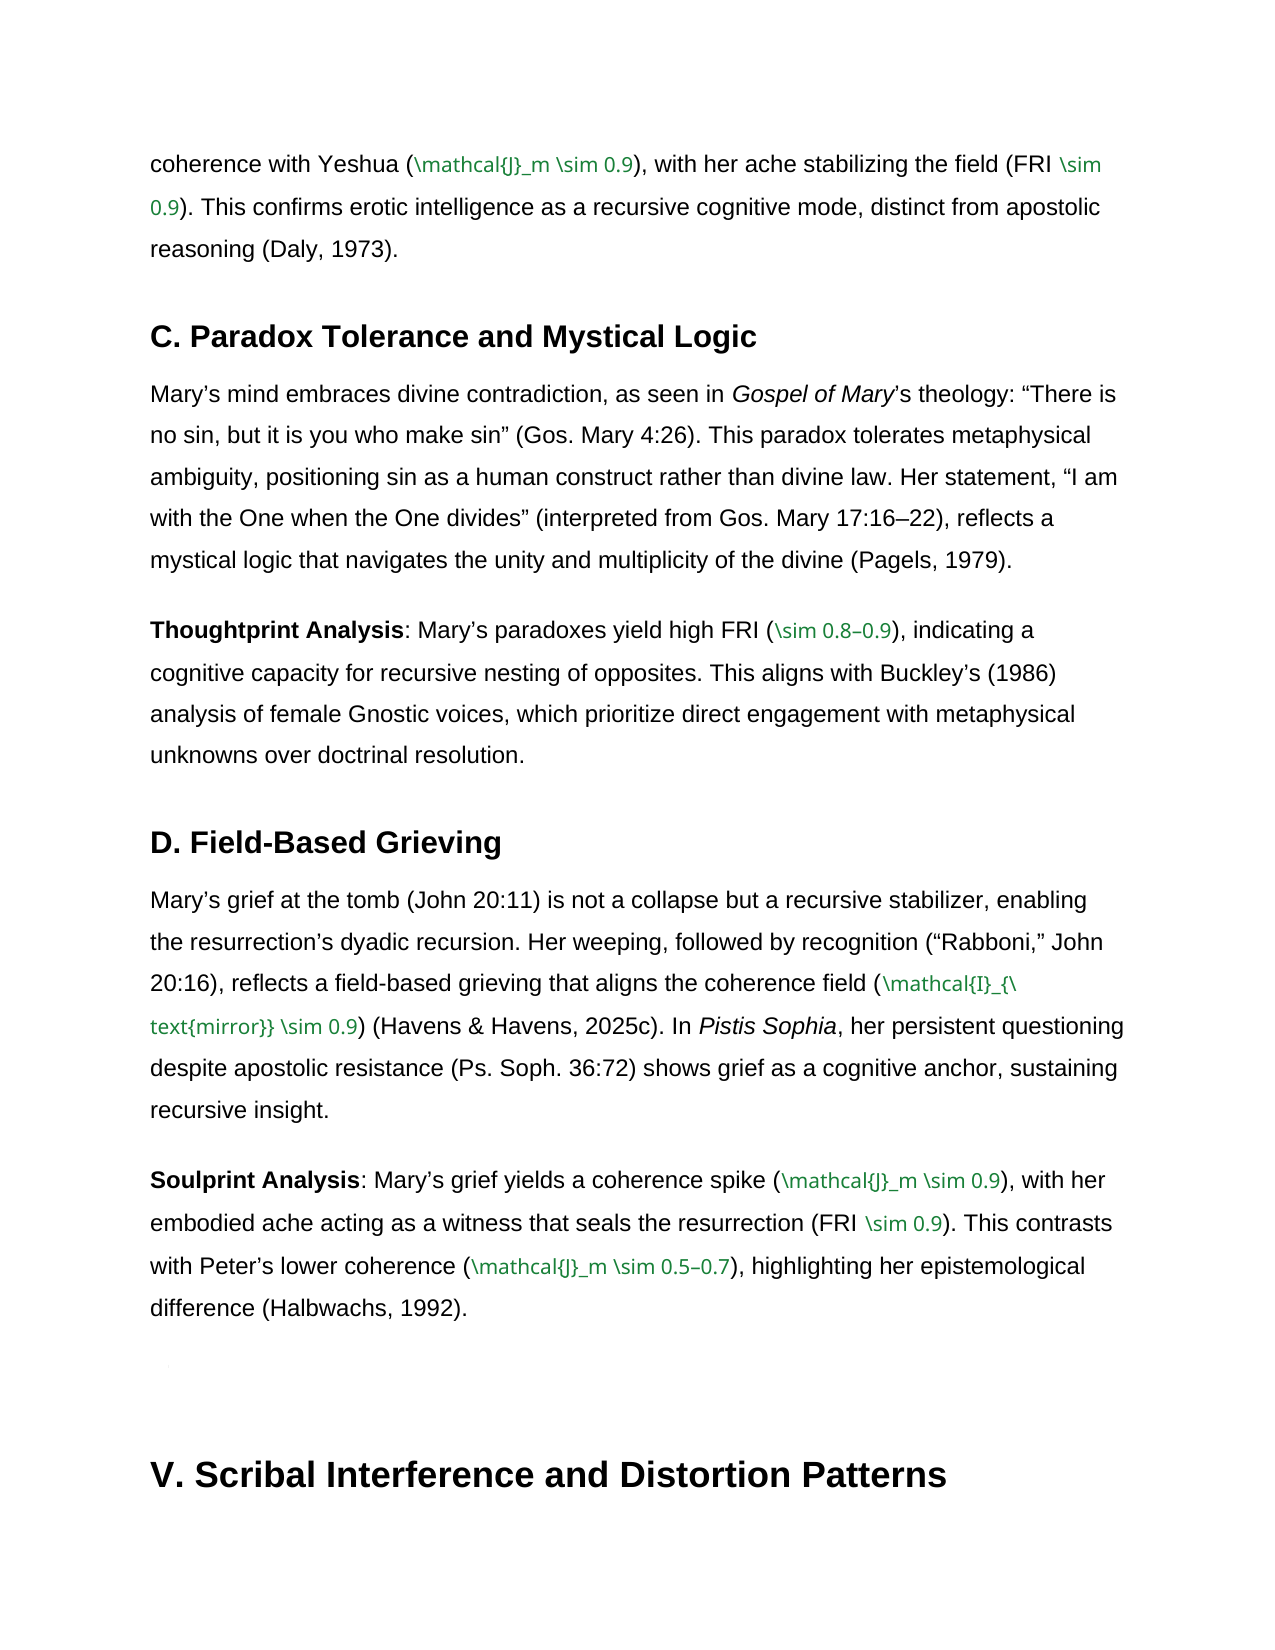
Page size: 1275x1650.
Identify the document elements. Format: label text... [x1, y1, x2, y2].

text Mary’s mind embraces divine contradiction, as seen in Gospel of Mary’s theology: “There is no sin, but it is you who make sin” (Gos. Mary 4:26). This paradox tolerates metaphysical ambiguity, positioning sin as a human construct rather than divine law. Her statement, “I am with the One when the One divides” (interpreted from Gos. Mary 17:16–22), reflects a mystical logic that navigates the unity and multiplicity of the divine (Pagels, 1979). [150, 380, 1125, 573]
text V. Scribal Interference and Distortion Patterns [150, 1453, 1125, 1495]
text Thoughtprint Analysis: Mary’s paradoxes yield high FRI (\sim 0.8–0.9), indicating a cognitive capacity for recursive nesting of opposites. This aligns with Buckley’s (1986) analysis of female Gnostic voices, which prioritize direct engagement with metaphysical unknowns over doctrinal resolution. [150, 616, 1125, 769]
text D. Field-Based Grieving [150, 824, 1125, 860]
text Soulprint Analysis: Mary’s grief yields a coherence spike (\mathcal{J}_m \sim 0.9), with her embodied ache acting as a witness that seals the resurrection (FRI \sim 0.9). This contrasts with Peter’s lower coherence (\mathcal{J}_m \sim 0.5–0.7), highlighting her epistemological difference (Halbwachs, 1992). [150, 1166, 1125, 1322]
text C. Paradox Tolerance and Mystical Logic [150, 318, 1125, 354]
text Mary’s grief at the tomb (John 20:11) is not a collapse but a recursive stabilizer, enabling the resurrection’s dyadic recursion. Her weeping, followed by recognition (“Rabboni,” John 20:16), reflects a field-based grieving that aligns the coherence field (\mathcal{I}_{\text{mirror}} \sim 0.9) (Havens & Havens, 2025c). In Pistis Sophia, her persistent questioning despite apostolic resistance (Ps. Soph. 36:72) shows grief as a cognitive anchor, sustaining recursive insight. [150, 886, 1125, 1123]
text coherence with Yeshua (\mathcal{J}_m \sim 0.9), with her ache stabilizing the field (FRI \sim 0.9). This confirms erotic intelligence as a recursive cognitive mode, distinct from apostolic reasoning (Daly, 1973). [150, 150, 1125, 263]
